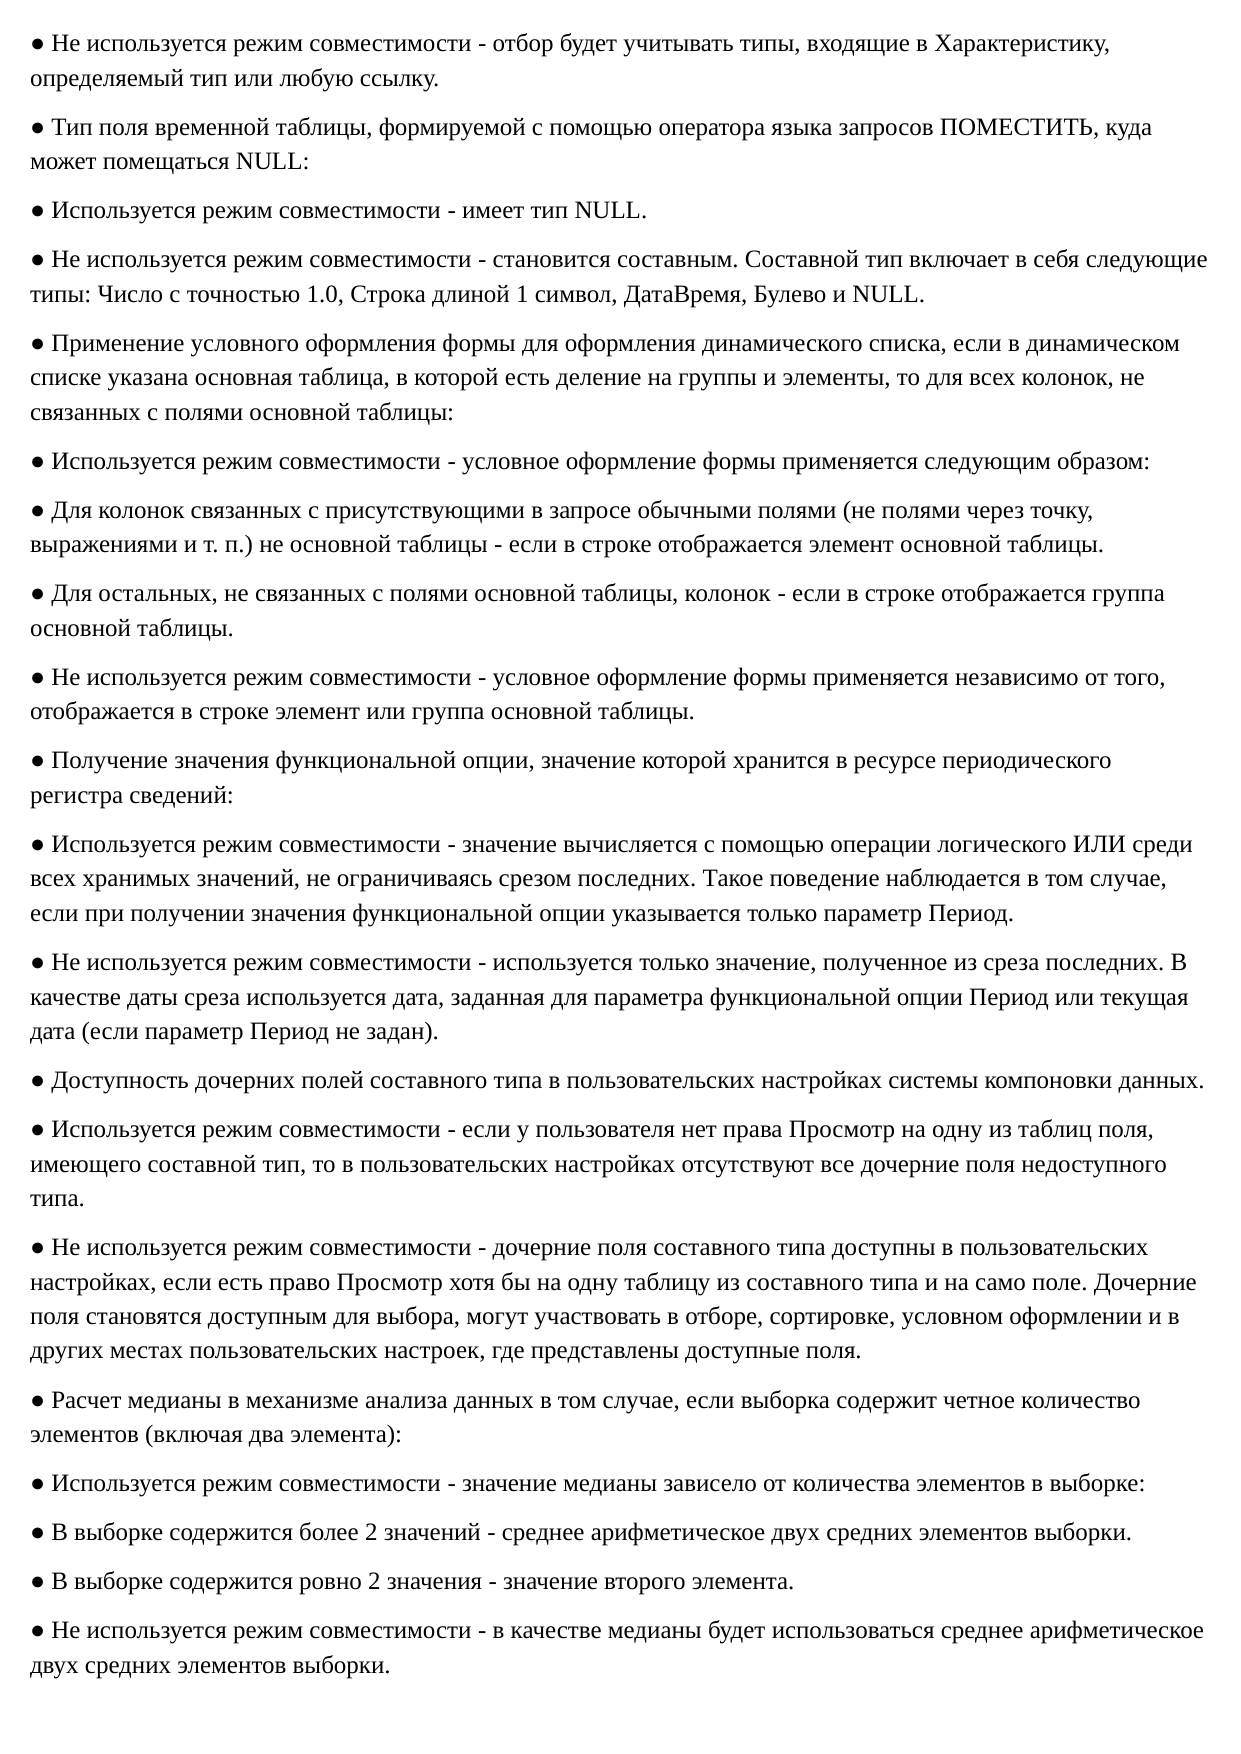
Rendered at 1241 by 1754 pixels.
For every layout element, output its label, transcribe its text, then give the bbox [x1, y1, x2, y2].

text ● Не используется режим совместимости ‑ условное оформление формы применяется независимо от того, отображается в строке элемент или группа основной таблицы. [30, 662, 1211, 725]
text ● Для остальных, не связанных с полями основной таблицы, колонок ‑ если в строке отображается группа основной таблицы. [30, 578, 1211, 642]
text ● Не используется режим совместимости ‑ в качестве медианы будет использоваться среднее арифметическое двух средних элементов выборки. [30, 1615, 1211, 1679]
text ● Используется режим совместимости ‑ значение медианы зависело от количества элементов в выборке: [30, 1468, 1211, 1497]
text ● Доступность дочерних полей составного типа в пользовательских настройках системы компоновки данных. [30, 1065, 1211, 1094]
text ● Используется режим совместимости ‑ имеет тип NULL. [30, 195, 1211, 224]
text ● Применение условного оформления формы для оформления динамического списка, если в динамическом списке указана основная таблица, в которой есть деление на группы и элементы, то для всех колонок, не связанных с полями основной таблицы: [30, 328, 1211, 426]
text ● Не используется режим совместимости ‑ становится составным. Составной тип включает в себя следующие типы: Число с точностью 1.0, Строка длиной 1 символ, ДатаВремя, Булево и NULL. [30, 244, 1211, 307]
text ● В выборке содержится более 2 значений ‑ среднее арифметическое двух средних элементов выборки. [30, 1517, 1211, 1546]
text ● Используется режим совместимости ‑ условное оформление формы применяется следующим образом: [30, 446, 1211, 474]
text ● Тип поля временной таблицы, формируемой с помощью оператора языка запросов ПОМЕСТИТЬ, куда может помещаться NULL: [30, 112, 1211, 175]
text ● Не используется режим совместимости ‑ используется только значение, полученное из среза последних. В качестве даты среза используется дата, заданная для параметра функциональной опции Период или текущая дата (если параметр Период не задан). [30, 947, 1211, 1045]
text ● Для колонок связанных с присутствующими в запросе обычными полями (не полями через точку, выражениями и т. п.) не основной таблицы ‑ если в строке отображается элемент основной таблицы. [30, 495, 1211, 558]
text ● Не используется режим совместимости ‑ отбор будет учитывать типы, входящие в Характеристику, определяемый тип или любую ссылку. [30, 28, 1211, 91]
text ● Используется режим совместимости ‑ если у пользователя нет права Просмотр на одну из таблиц поля, имеющего составной тип, то в пользовательских настройках отсутствуют все дочерние поля недоступного типа. [30, 1114, 1211, 1212]
text ● Расчет медианы в механизме анализа данных в том случае, если выборка содержит четное количество элементов (включая два элемента): [30, 1385, 1211, 1448]
text ● Получение значения функциональной опции, значение которой хранится в ресурсе периодического регистра сведений: [30, 746, 1211, 809]
text ● В выборке содержится ровно 2 значения ‑ значение второго элемента. [30, 1566, 1211, 1595]
text ● Используется режим совместимости ‑ значение вычисляется с помощью операции логического ИЛИ среди всех хранимых значений, не ограничиваясь срезом последних. Такое поведение наблюдается в том случае, если при получении значения функциональной опции указывается только параметр Период. [30, 829, 1211, 927]
text ● Не используется режим совместимости ‑ дочерние поля составного типа доступны в пользовательских настройках, если есть право Просмотр хотя бы на одну таблицу из составного типа и на само поле. Дочерние поля становятся доступным для выбора, могут участвовать в отборе, сортировке, условном оформлении и в других местах пользовательских настроек, где представлены доступные поля. [30, 1232, 1211, 1364]
